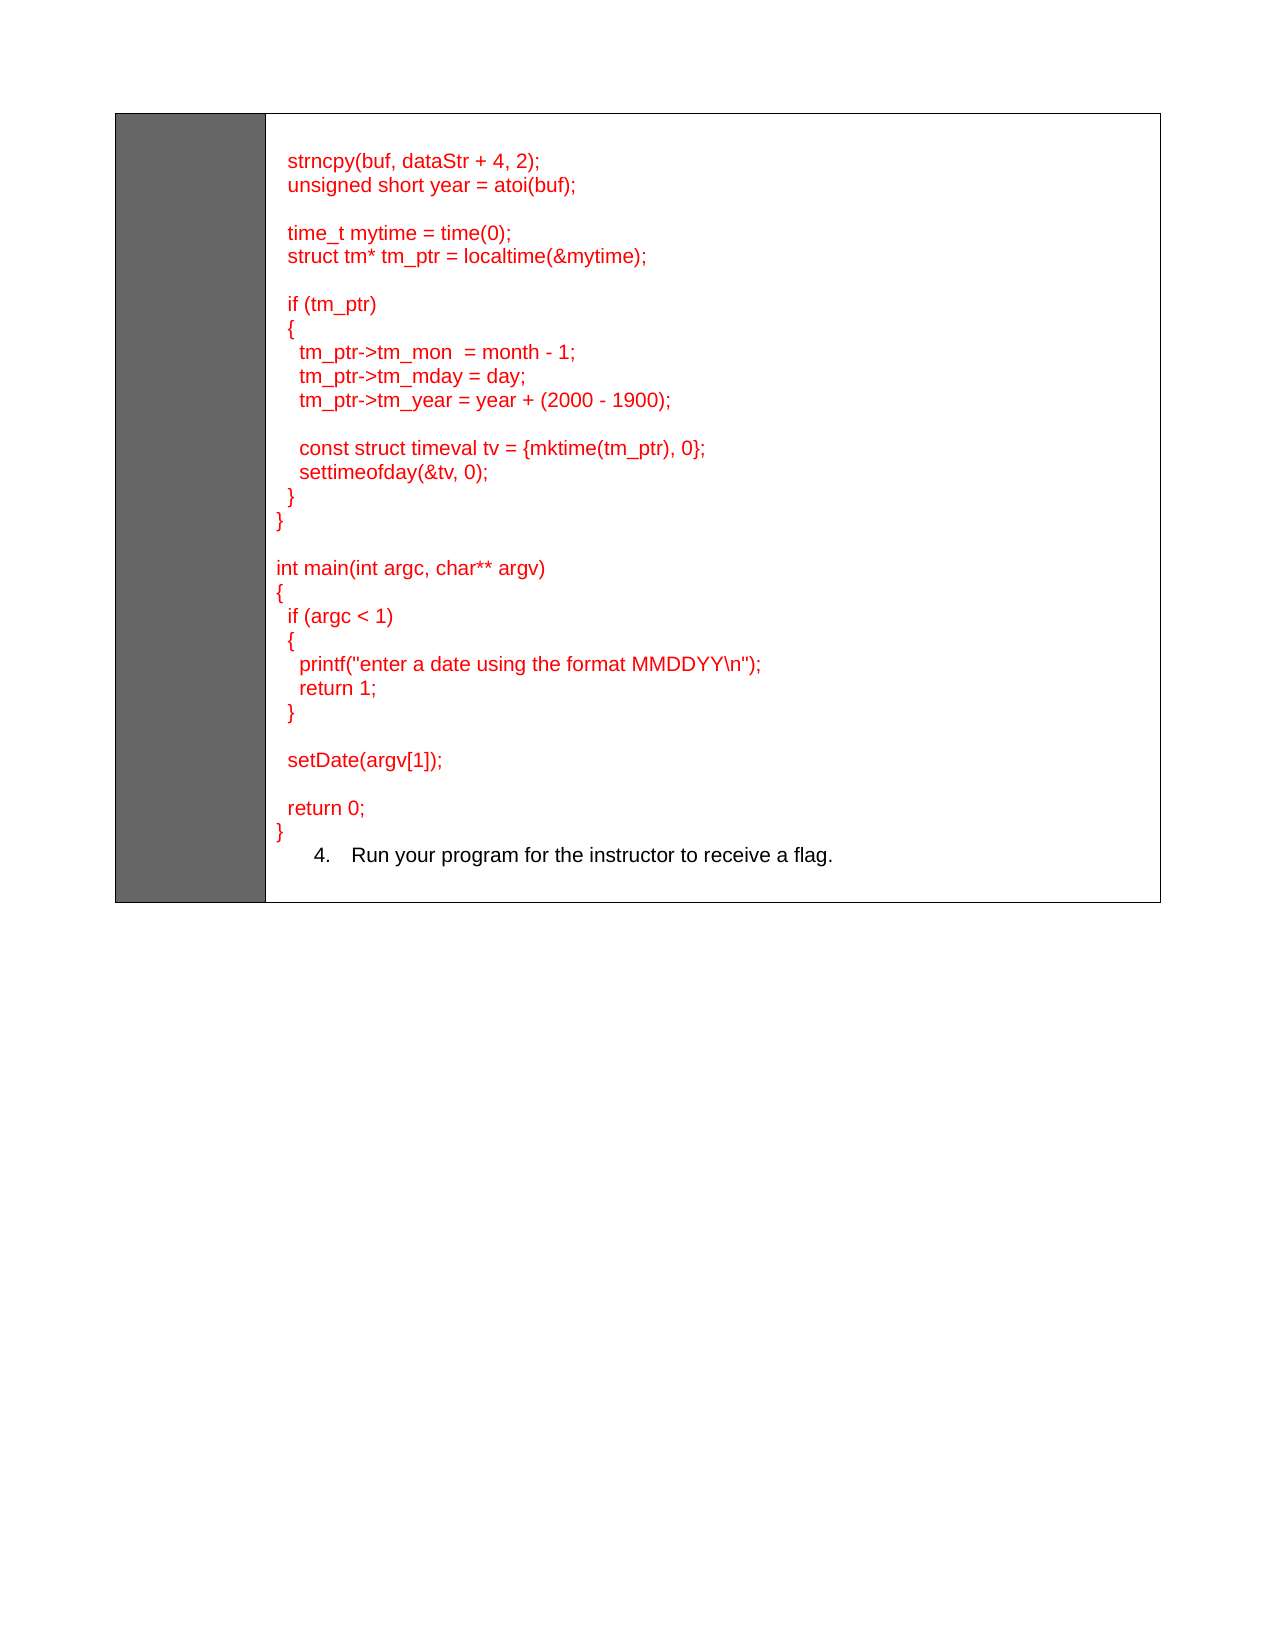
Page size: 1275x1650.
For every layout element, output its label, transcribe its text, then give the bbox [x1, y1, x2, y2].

table_cell strncpy(buf, dataStr + 4, 2); unsigned short year = atoi(buf); time_t mytime = time(0); struct tm* tm_ptr = localtime(&mytime); if (tm_ptr) { tm_ptr->tm_mon = month - 1; tm_ptr->tm_mday = day; tm_ptr->tm_year = year + (2000 - 1900); const struct timeval tv = {mktime(tm_ptr), 0}; settimeofday(&tv, 0); } } int main(int argc, char** argv) { if (argc < 1) { printf("enter a date using the format MMDDYY\n"); return 1; } setDate(argv[1]); return 0; } Run your program for the instructor to receive a flag. [266, 114, 1160, 902]
table_cell [116, 114, 265, 902]
